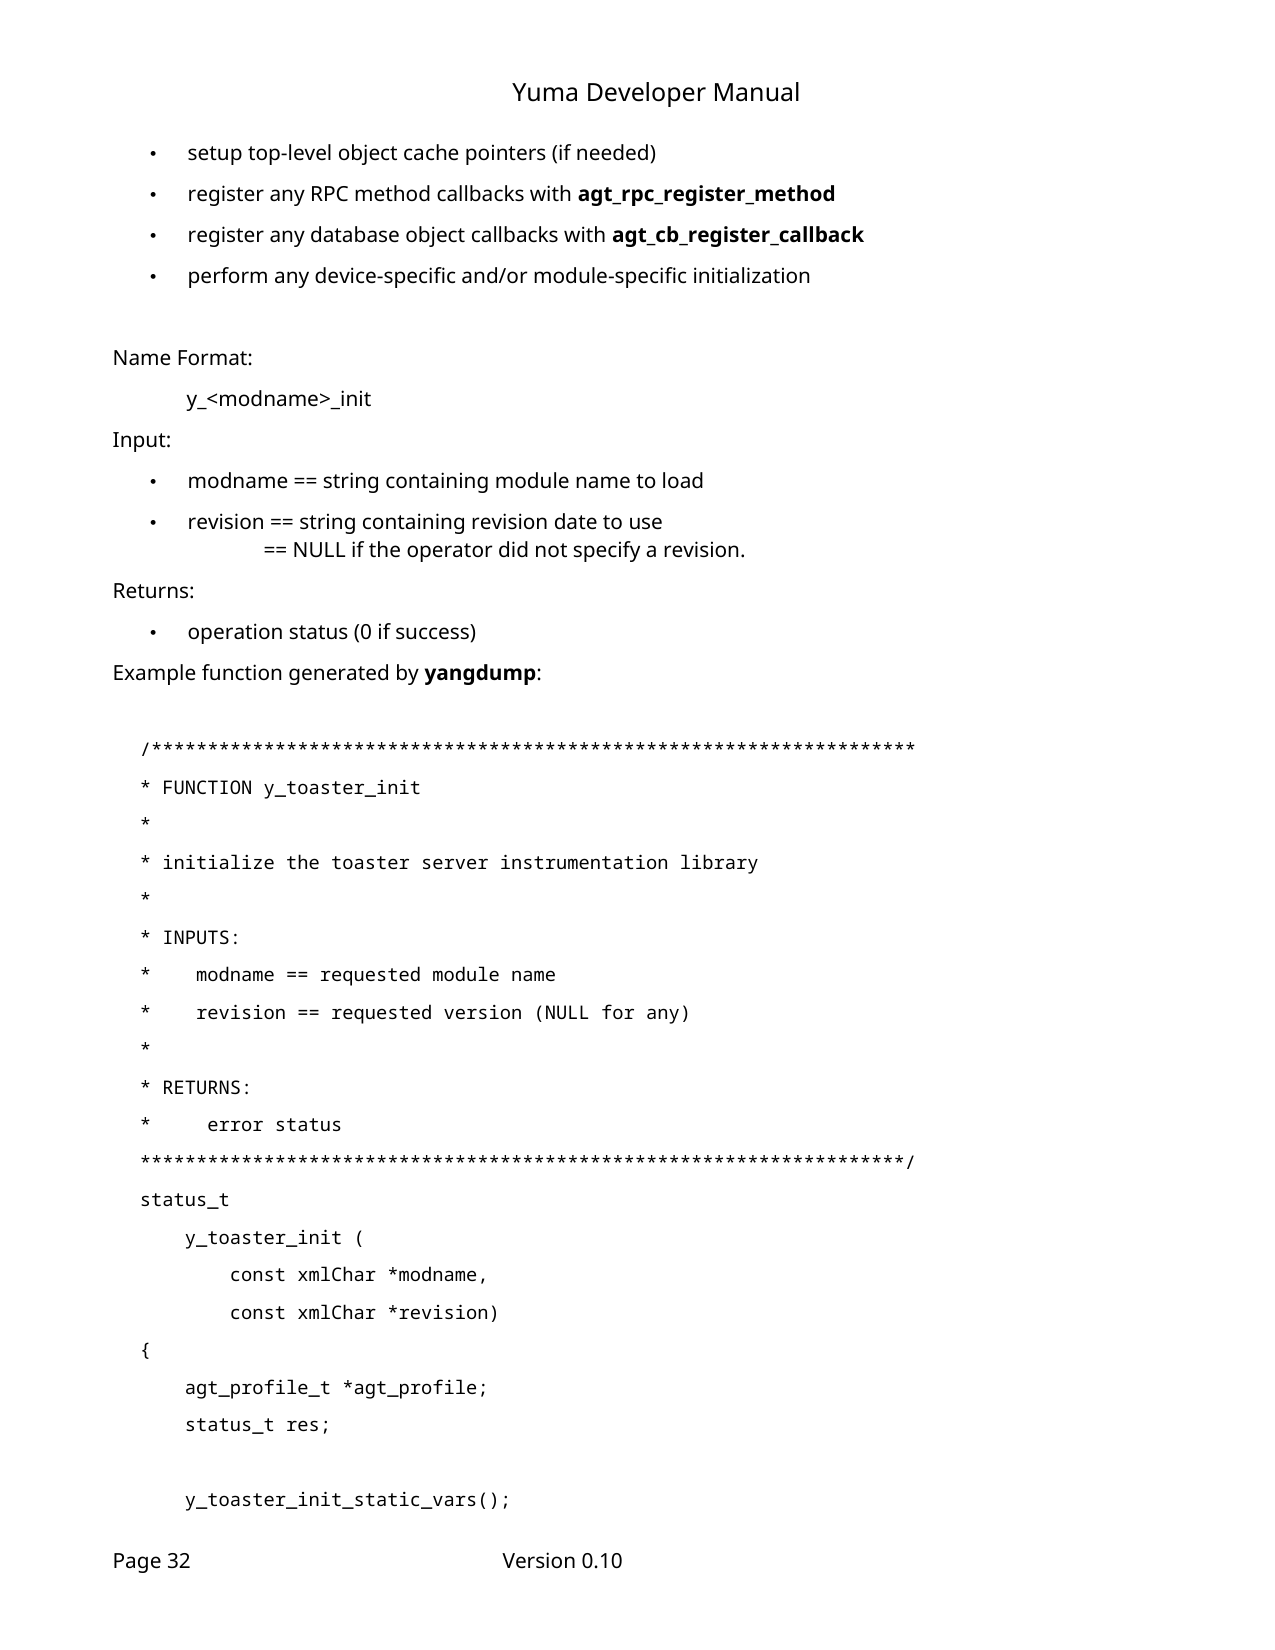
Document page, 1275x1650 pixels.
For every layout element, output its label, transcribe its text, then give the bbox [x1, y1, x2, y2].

text ********************************************************************/ [139, 1149, 1200, 1175]
list modname == string containing module name to load [150, 466, 1200, 494]
list register any RPC method callbacks with agt_rpc_register_method [150, 179, 1200, 208]
text * [139, 887, 1200, 912]
text y_toaster_init ( [139, 1224, 1200, 1250]
text Returns: [112, 576, 1200, 605]
text { [139, 1337, 1200, 1362]
text * RETURNS: [139, 1074, 1200, 1100]
text status_t res; [139, 1412, 1200, 1437]
text * FUNCTION y_toaster_init [139, 774, 1200, 800]
text * error status [139, 1112, 1200, 1137]
list setup top-level object cache pointers (if needed) [150, 138, 1200, 167]
text const xmlChar *modname, [139, 1262, 1200, 1287]
text /******************************************************************** [139, 737, 1200, 762]
text agt_profile_t *agt_profile; [139, 1374, 1200, 1400]
text Input: [112, 425, 1200, 453]
text * modname == requested module name [139, 962, 1200, 987]
list revision == string containing revision date to use == NULL if the operator did not specify a revision. [150, 507, 1200, 564]
text * [139, 1037, 1200, 1062]
text * initialize the toaster server instrumentation library [139, 849, 1200, 875]
text y_toaster_init_static_vars(); [139, 1487, 1200, 1512]
text * revision == requested version (NULL for any) [139, 999, 1200, 1025]
text Name Format: [112, 343, 1200, 372]
list register any database object callbacks with agt_cb_register_callback [150, 220, 1200, 249]
text y_<modname>_init [112, 384, 1200, 413]
text * INPUTS: [139, 924, 1200, 950]
text status_t [139, 1187, 1200, 1212]
text const xmlChar *revision) [139, 1299, 1200, 1325]
text * [139, 812, 1200, 837]
text Example function generated by yangdump: [112, 658, 1200, 687]
list perform any device-specific and/or module-specific initialization [150, 261, 1200, 290]
list operation status (0 if success) [150, 617, 1200, 646]
